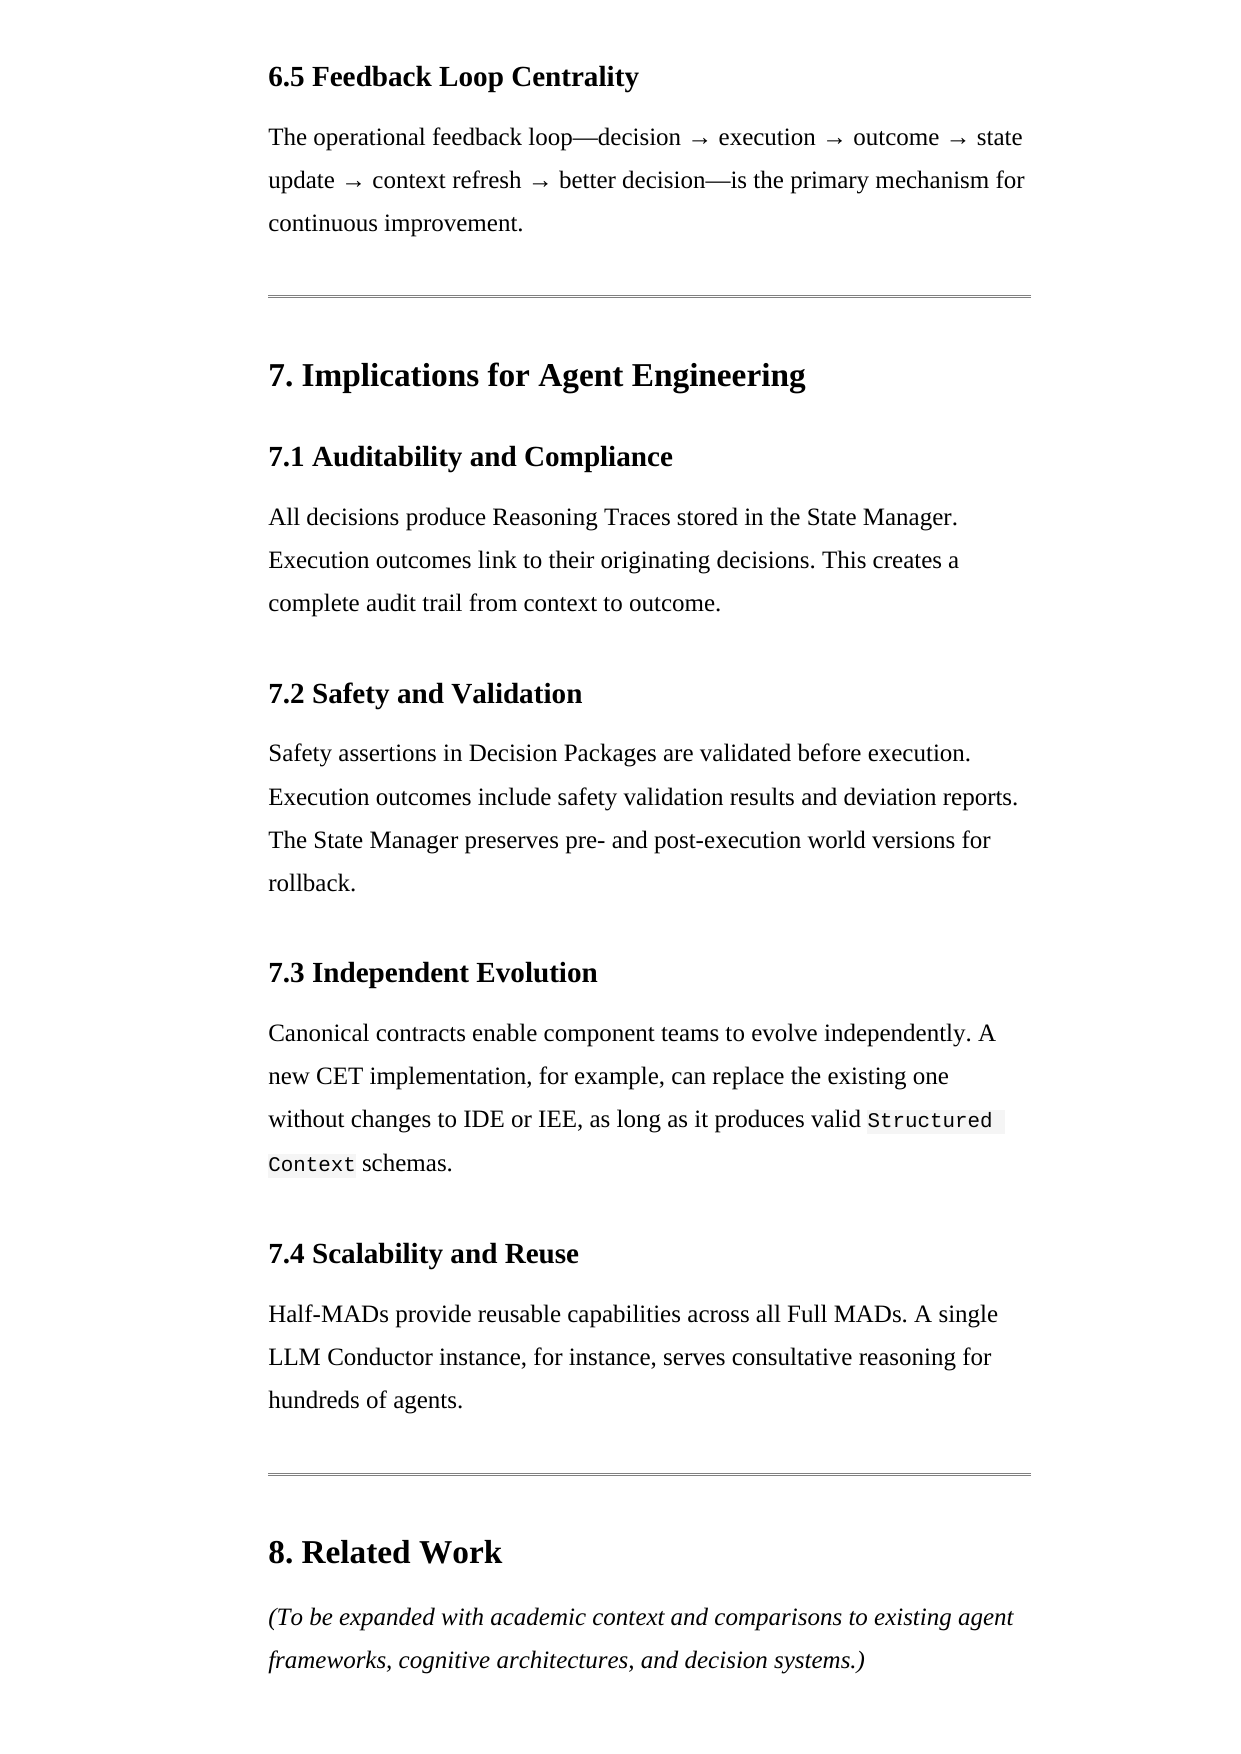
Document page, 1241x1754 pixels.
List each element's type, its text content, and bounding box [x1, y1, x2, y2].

subtitle 7.3 Independent Evolution [268, 955, 1031, 989]
subtitle 7.1 Auditability and Compliance [268, 439, 1031, 473]
subtitle 7.4 Scalability and Reuse [268, 1237, 1031, 1270]
text The operational feedback loop—decision → execution → outcome → state update → context refresh → better decision—is the primary mechanism for continuous improvement. [268, 122, 1031, 237]
text Half-MADs provide reusable capabilities across all Full MADs. A single LLM Conductor instance, for instance, serves consultative reasoning for hundreds of agents. [268, 1299, 1031, 1414]
subtitle 7. Implications for Agent Engineering [268, 355, 1031, 393]
subtitle 7.2 Safety and Validation [268, 676, 1031, 709]
text (To be expanded with academic context and comparisons to existing agent frameworks, cognitive architectures, and decision systems.) [268, 1602, 1031, 1674]
text Safety assertions in Decision Packages are validated before execution. Execution outcomes include safety validation results and deviation reports. The State Manager preserves pre- and post-execution world versions for rollback. [268, 738, 1031, 897]
subtitle 8. Related Work [268, 1532, 1031, 1571]
text Canonical contracts enable component teams to evolve independently. A new CET implementation, for example, can replace the existing one without changes to IDE or IEE, as long as it produces valid Structured Context schemas. [268, 1018, 1031, 1178]
text All decisions produce Reasoning Traces stored in the State Manager. Execution outcomes link to their originating decisions. This creates a complete audit trail from context to outcome. [268, 502, 1031, 617]
subtitle 6.5 Feedback Loop Centrality [268, 59, 1031, 93]
